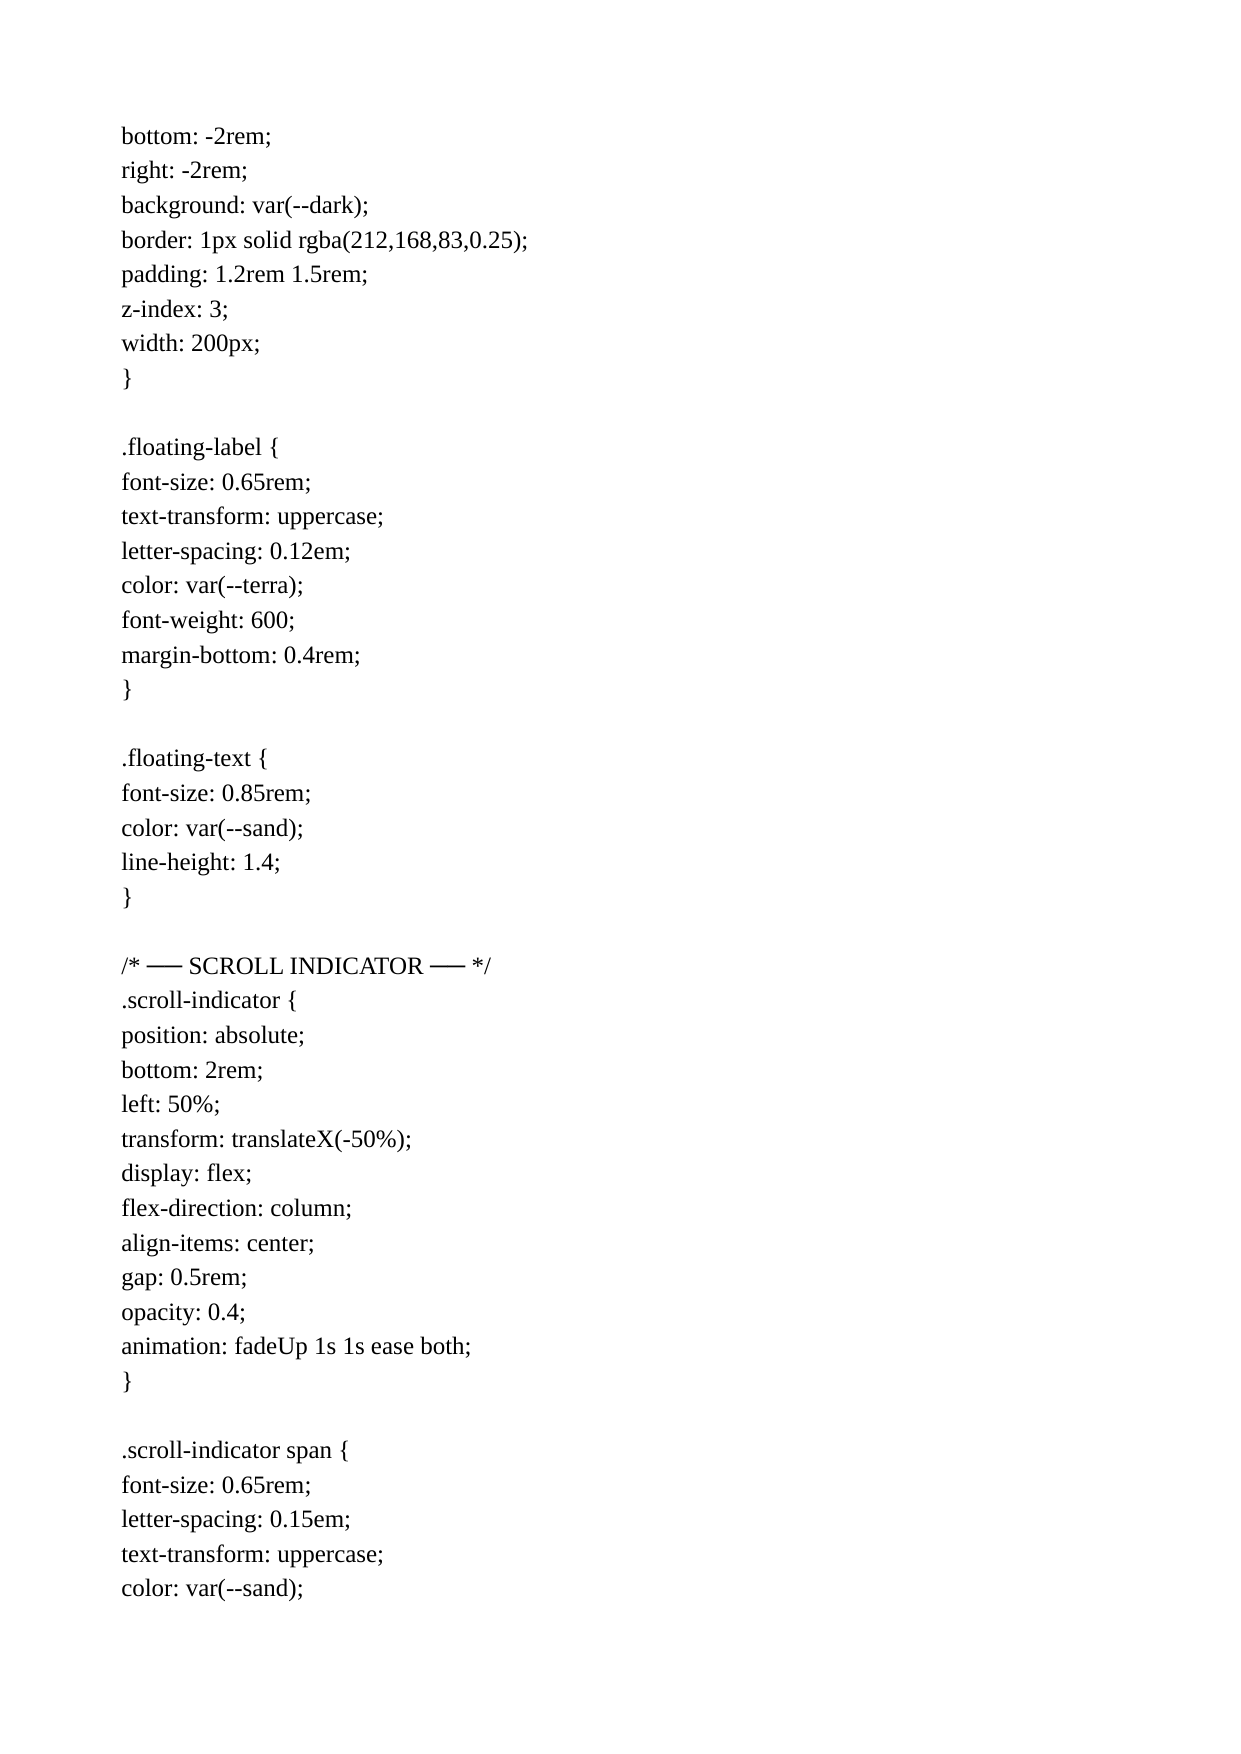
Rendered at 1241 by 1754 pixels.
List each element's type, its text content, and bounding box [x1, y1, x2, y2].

table_cell color: var(--sand); [118, 810, 1122, 844]
table_cell line-height: 1.4; [118, 844, 1122, 879]
table_cell bottom: -2rem; [118, 118, 1122, 153]
table_cell border: 1px solid rgba(212,168,83,0.25); [118, 222, 1122, 256]
table_cell .scroll-indicator { [118, 983, 1122, 1017]
table_cell letter-spacing: 0.15em; [118, 1501, 1122, 1536]
table_cell text-transform: uppercase; [118, 1536, 1122, 1571]
table_cell width: 200px; [118, 326, 1122, 360]
table_cell font-size: 0.85rem; [118, 775, 1122, 810]
table_cell } [118, 1363, 1122, 1398]
table_cell padding: 1.2rem 1.5rem; [118, 256, 1122, 291]
table_cell display: flex; [118, 1156, 1122, 1190]
table_cell transform: translateX(-50%); [118, 1121, 1122, 1156]
table_cell gap: 0.5rem; [118, 1259, 1122, 1294]
table_cell } [118, 671, 1122, 706]
table_cell font-weight: 600; [118, 602, 1122, 637]
table_cell align-items: center; [118, 1225, 1122, 1259]
table_cell left: 50%; [118, 1086, 1122, 1121]
table_cell .floating-label { [118, 429, 1122, 464]
table_cell bottom: 2rem; [118, 1052, 1122, 1086]
table_cell [118, 395, 1122, 429]
table_cell [118, 914, 1122, 948]
table_cell position: absolute; [118, 1017, 1122, 1052]
table_cell } [118, 879, 1122, 913]
table_cell right: -2rem; [118, 153, 1122, 187]
table_cell z-index: 3; [118, 291, 1122, 326]
table_cell [118, 1398, 1122, 1432]
table_cell flex-direction: column; [118, 1190, 1122, 1225]
table_cell } [118, 360, 1122, 395]
table_cell color: var(--sand); [118, 1571, 1122, 1605]
table_cell font-size: 0.65rem; [118, 464, 1122, 498]
table_cell text-transform: uppercase; [118, 499, 1122, 533]
table_cell font-size: 0.65rem; [118, 1467, 1122, 1501]
table_cell color: var(--terra); [118, 568, 1122, 602]
table_cell margin-bottom: 0.4rem; [118, 637, 1122, 671]
table_cell animation: fadeUp 1s 1s ease both; [118, 1329, 1122, 1363]
table_cell letter-spacing: 0.12em; [118, 533, 1122, 568]
table_cell opacity: 0.4; [118, 1294, 1122, 1328]
table_cell .floating-text { [118, 741, 1122, 775]
table_cell background: var(--dark); [118, 187, 1122, 222]
table_cell [118, 706, 1122, 741]
table_cell .scroll-indicator span { [118, 1432, 1122, 1467]
table_cell /* ── SCROLL INDICATOR ── */ [118, 948, 1122, 983]
